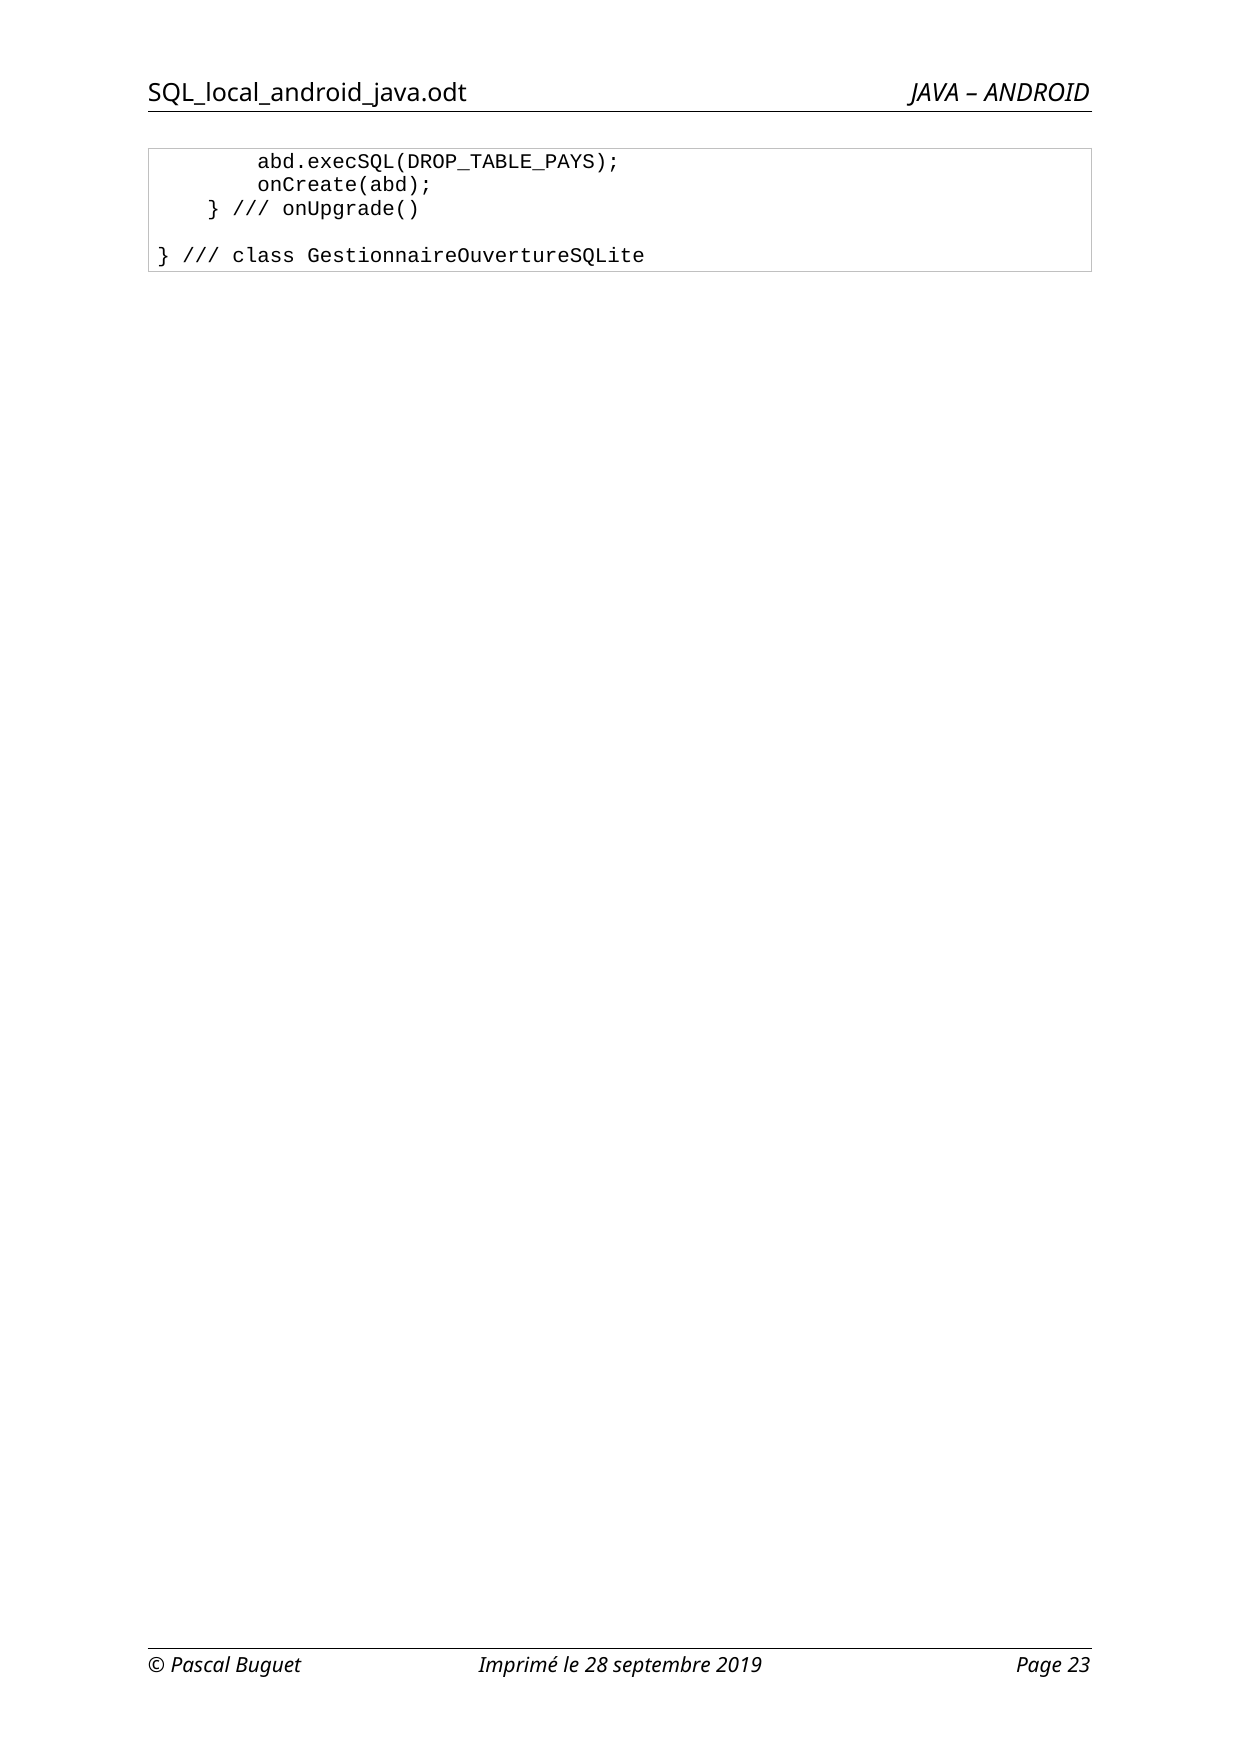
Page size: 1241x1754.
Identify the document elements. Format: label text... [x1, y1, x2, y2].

text } /// onUpgrade() [149, 195, 1091, 219]
text } /// class GestionnaireOuvertureSQLite [149, 242, 1091, 271]
text abd.execSQL(DROP_TABLE_PAYS); [149, 149, 1091, 171]
text onCreate(abd); [149, 171, 1091, 195]
